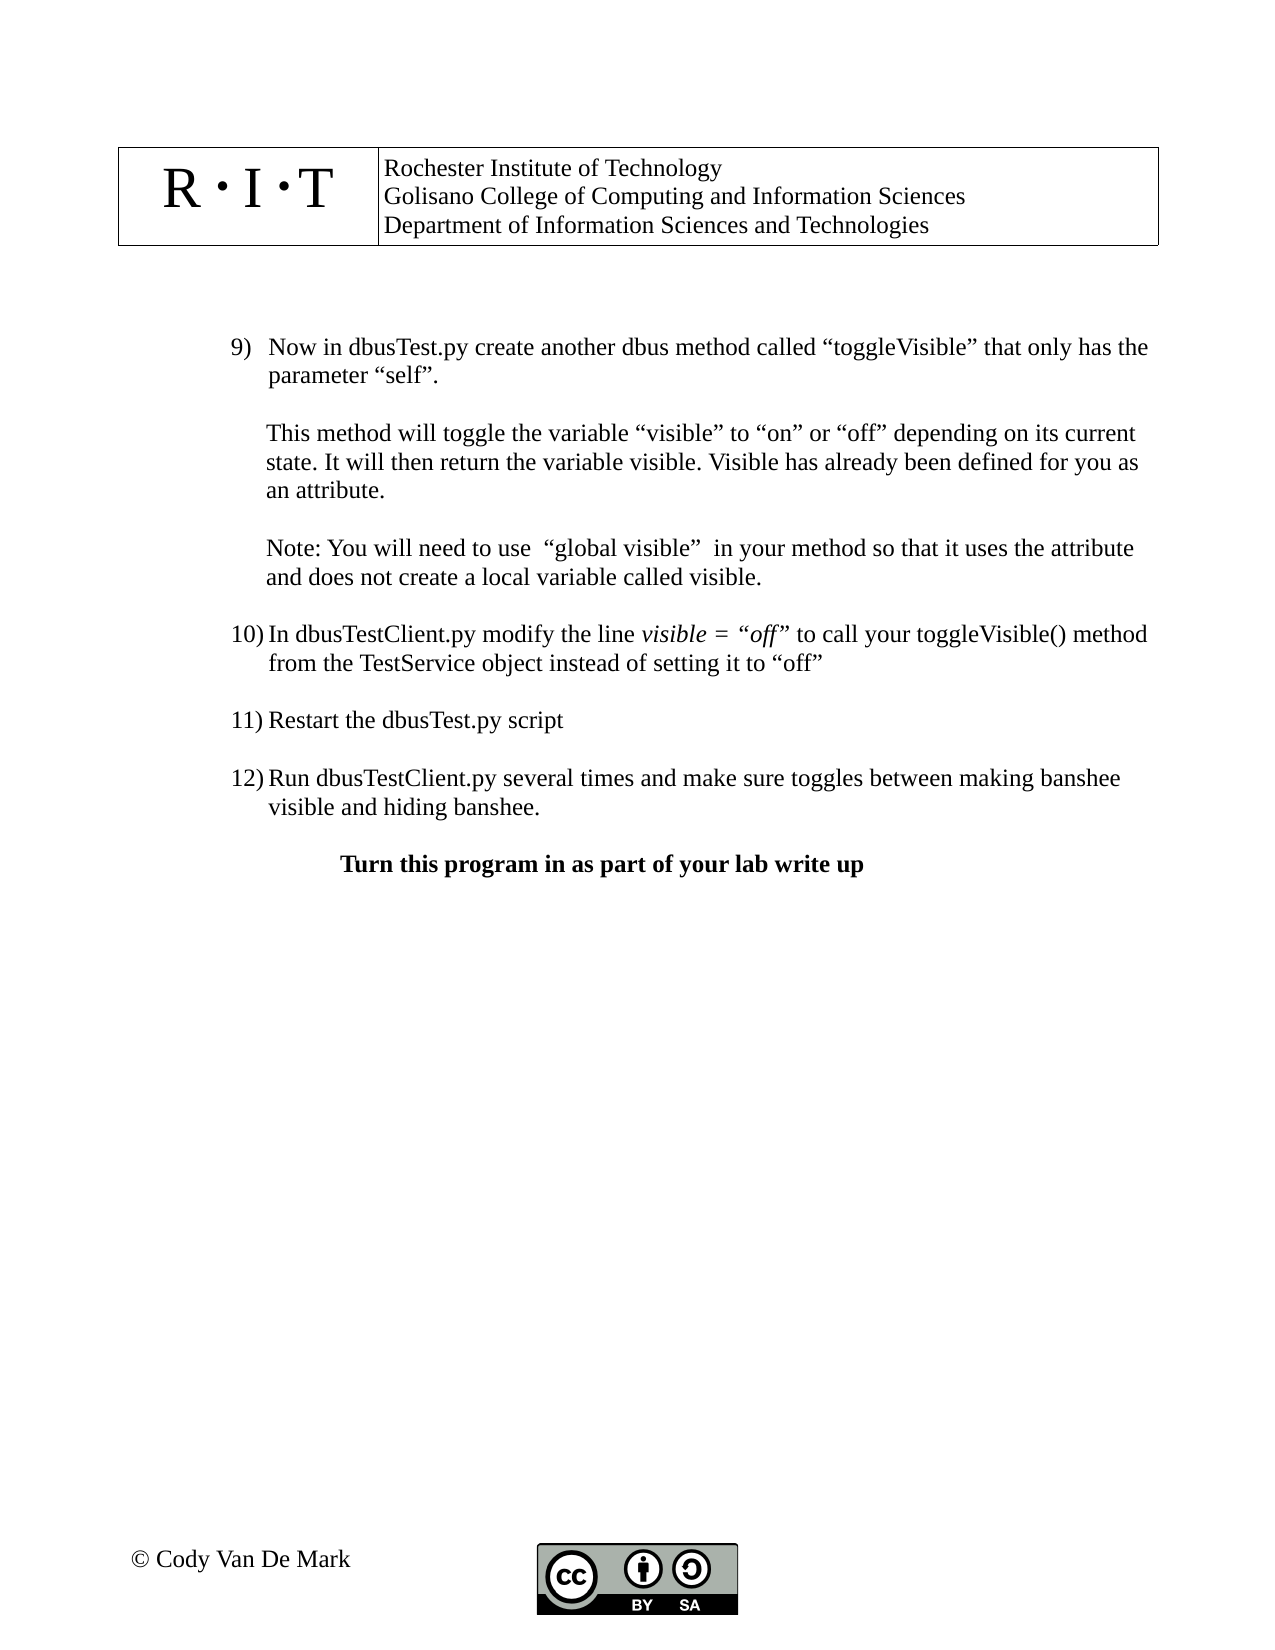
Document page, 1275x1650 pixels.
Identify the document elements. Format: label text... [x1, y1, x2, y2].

text Turn this program in as part of your lab write up [118, 849, 1157, 878]
list In dbusTestClient.py modify the line visible = “off” to call your toggleVisible() method from the TestService object instead of setting it to “off” [231, 619, 1157, 677]
picture [536, 1543, 739, 1615]
list Now in dbusTest.py create another dbus method called “toggleVisible” that only has the parameter “self”. [231, 332, 1157, 389]
list Run dbusTestClient.py several times and make sure toggles between making banshee visible and hiding banshee. [231, 763, 1157, 821]
text This method will toggle the variable “visible” to “on” or “off” depending on its current state. It will then return the variable visible. Visible has already been defined for you as an attribute. [118, 418, 1157, 504]
list Restart the dbusTest.py script [231, 706, 1157, 734]
text Note: You will need to use “global visible” in your method so that it uses the attribute and does not create a local variable called visible. [118, 533, 1157, 591]
